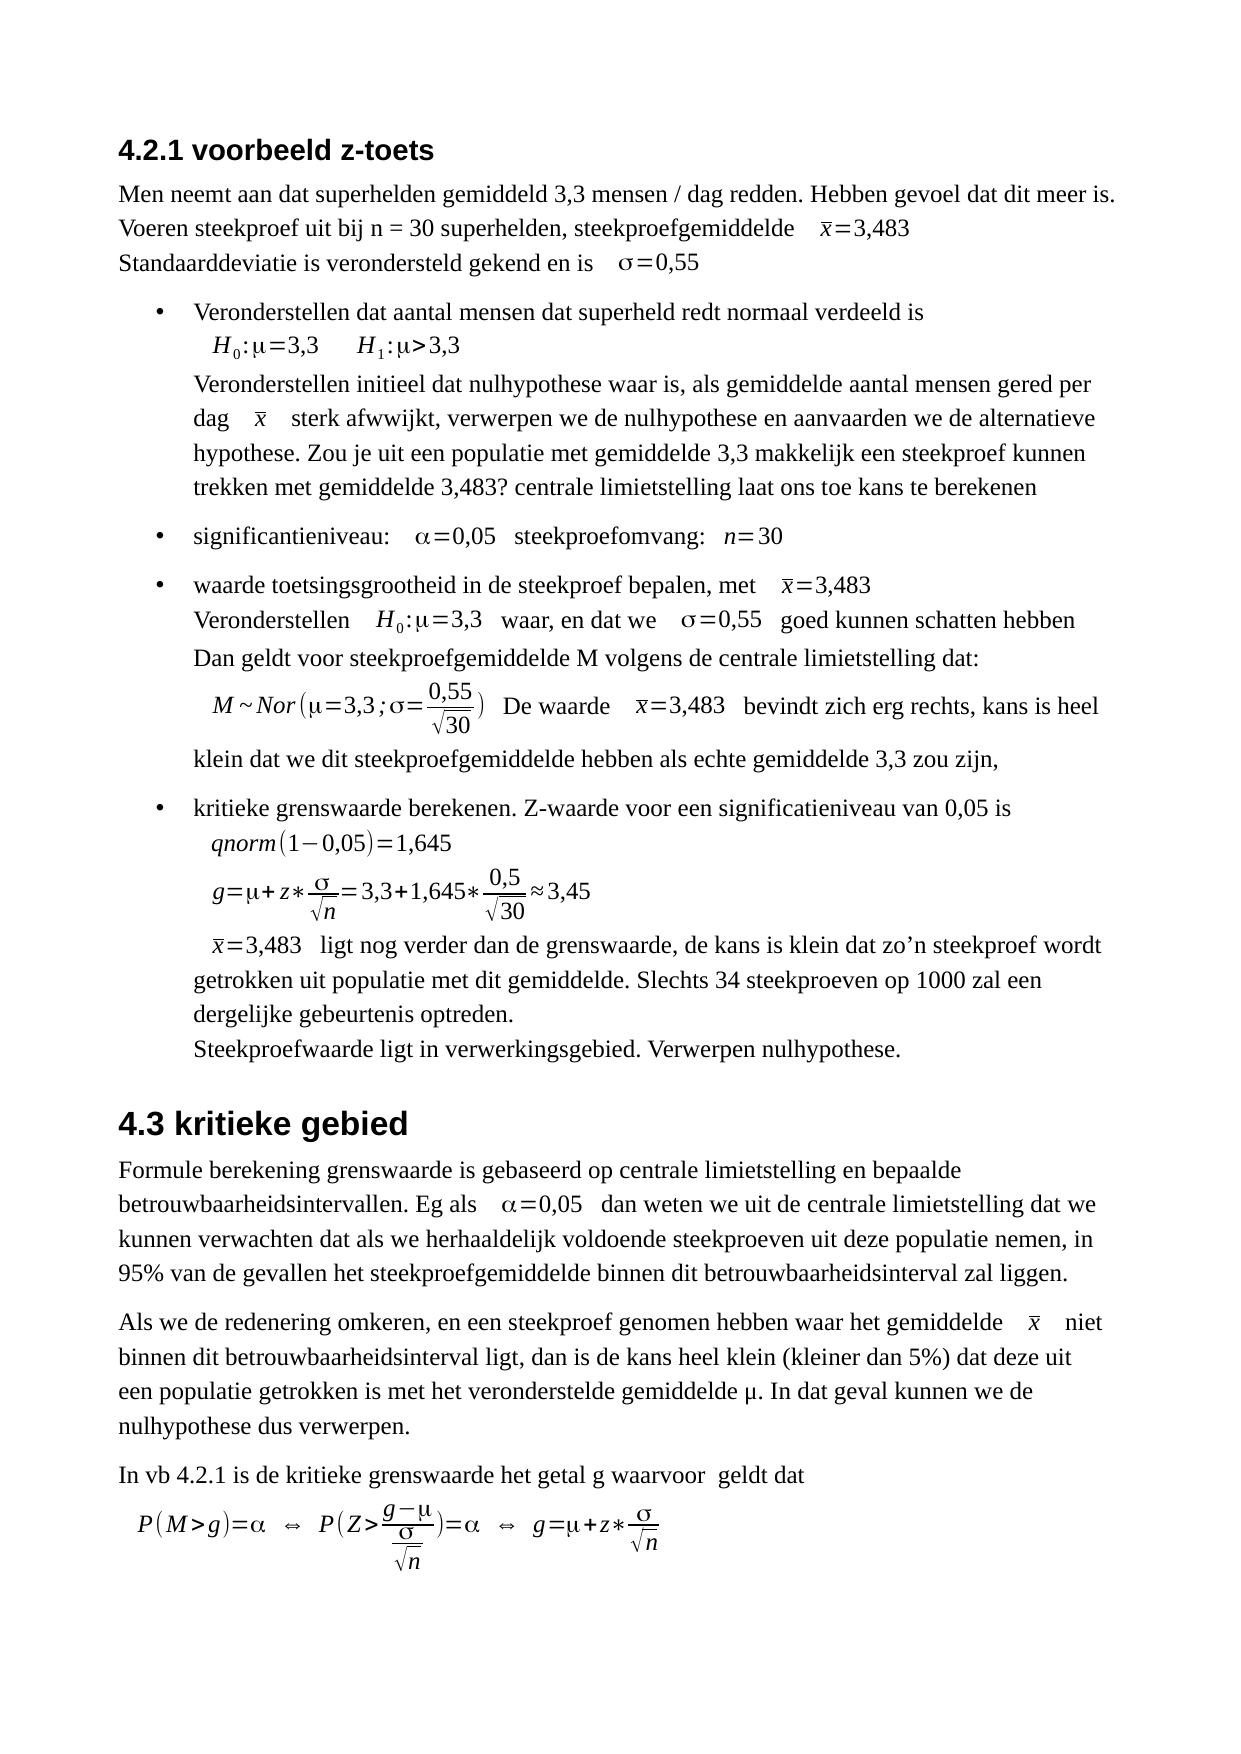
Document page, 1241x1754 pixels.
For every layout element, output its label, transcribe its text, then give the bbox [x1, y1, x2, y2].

subtitle 4.3 kritieke gebied [118, 1104, 1122, 1142]
text Formule berekening grenswaarde is gebaseerd op centrale limietstelling en bepaalde betrouwbaarheidsintervallen. Eg als dan weten we uit de centrale limietstelling dat we kunnen verwachten dat als we herhaaldelijk voldoende steekproeven uit deze populatie nemen, in 95% van de gevallen het steekproefgemiddelde binnen dit betrouwbaarheidsinterval zal liggen. [118, 1155, 1122, 1287]
list significantieniveau: steekproefomvang: [156, 521, 1122, 550]
list kritieke grenswaarde berekenen. Z-waarde voor een significatieniveau van 0,05 is ligt nog verder dan de grenswaarde, de kans is klein dat zo’n steekproef wordt getrokken uit populatie met dit gemiddelde. Slechts 34 steekproeven op 1000 zal een dergelijke gebeurtenis optreden. Steekproefwaarde ligt in verwerkingsgebied. Verwerpen nulhypothese. [156, 793, 1122, 1063]
text Als we de redenering omkeren, en een steekproef genomen hebben waar het gemiddelde niet binnen dit betrouwbaarheidsinterval ligt, dan is de kans heel klein (kleiner dan 5%) dat deze uit een populatie getrokken is met het veronderstelde gemiddelde μ. In dat geval kunnen we de nulhypothese dus verwerpen. [118, 1307, 1122, 1440]
list Veronderstellen dat aantal mensen dat superheld redt normaal verdeeld is Veronderstellen initieel dat nulhypothese waar is, als gemiddelde aantal mensen gered per dag sterk afwwijkt, verwerpen we de nulhypothese en aanvaarden we de alternatieve hypothese. Zou je uit een populatie met gemiddelde 3,3 makkelijk een steekproef kunnen trekken met gemiddelde 3,483? centrale limietstelling laat ons toe kans te berekenen [156, 297, 1122, 501]
text In vb 4.2.1 is de kritieke grenswaarde het getal g waarvoor geldt dat [118, 1460, 1122, 1575]
text Men neemt aan dat superhelden gemiddeld 3,3 mensen / dag redden. Hebben gevoel dat dit meer is. Voeren steekproef uit bij n = 30 superhelden, steekproefgemiddelde Standaarddeviatie is verondersteld gekend en is [118, 179, 1122, 277]
subtitle 4.2.1 voorbeeld z-toets [118, 133, 1122, 166]
list waarde toetsingsgrootheid in de steekproef bepalen, met Veronderstellen waar, en dat we goed kunnen schatten hebben Dan geldt voor steekproefgemiddelde M volgens de centrale limietstelling dat: De waarde bevindt zich erg rechts, kans is heel klein dat we dit steekproefgemiddelde hebben als echte gemiddelde 3,3 zou zijn, [156, 570, 1122, 773]
